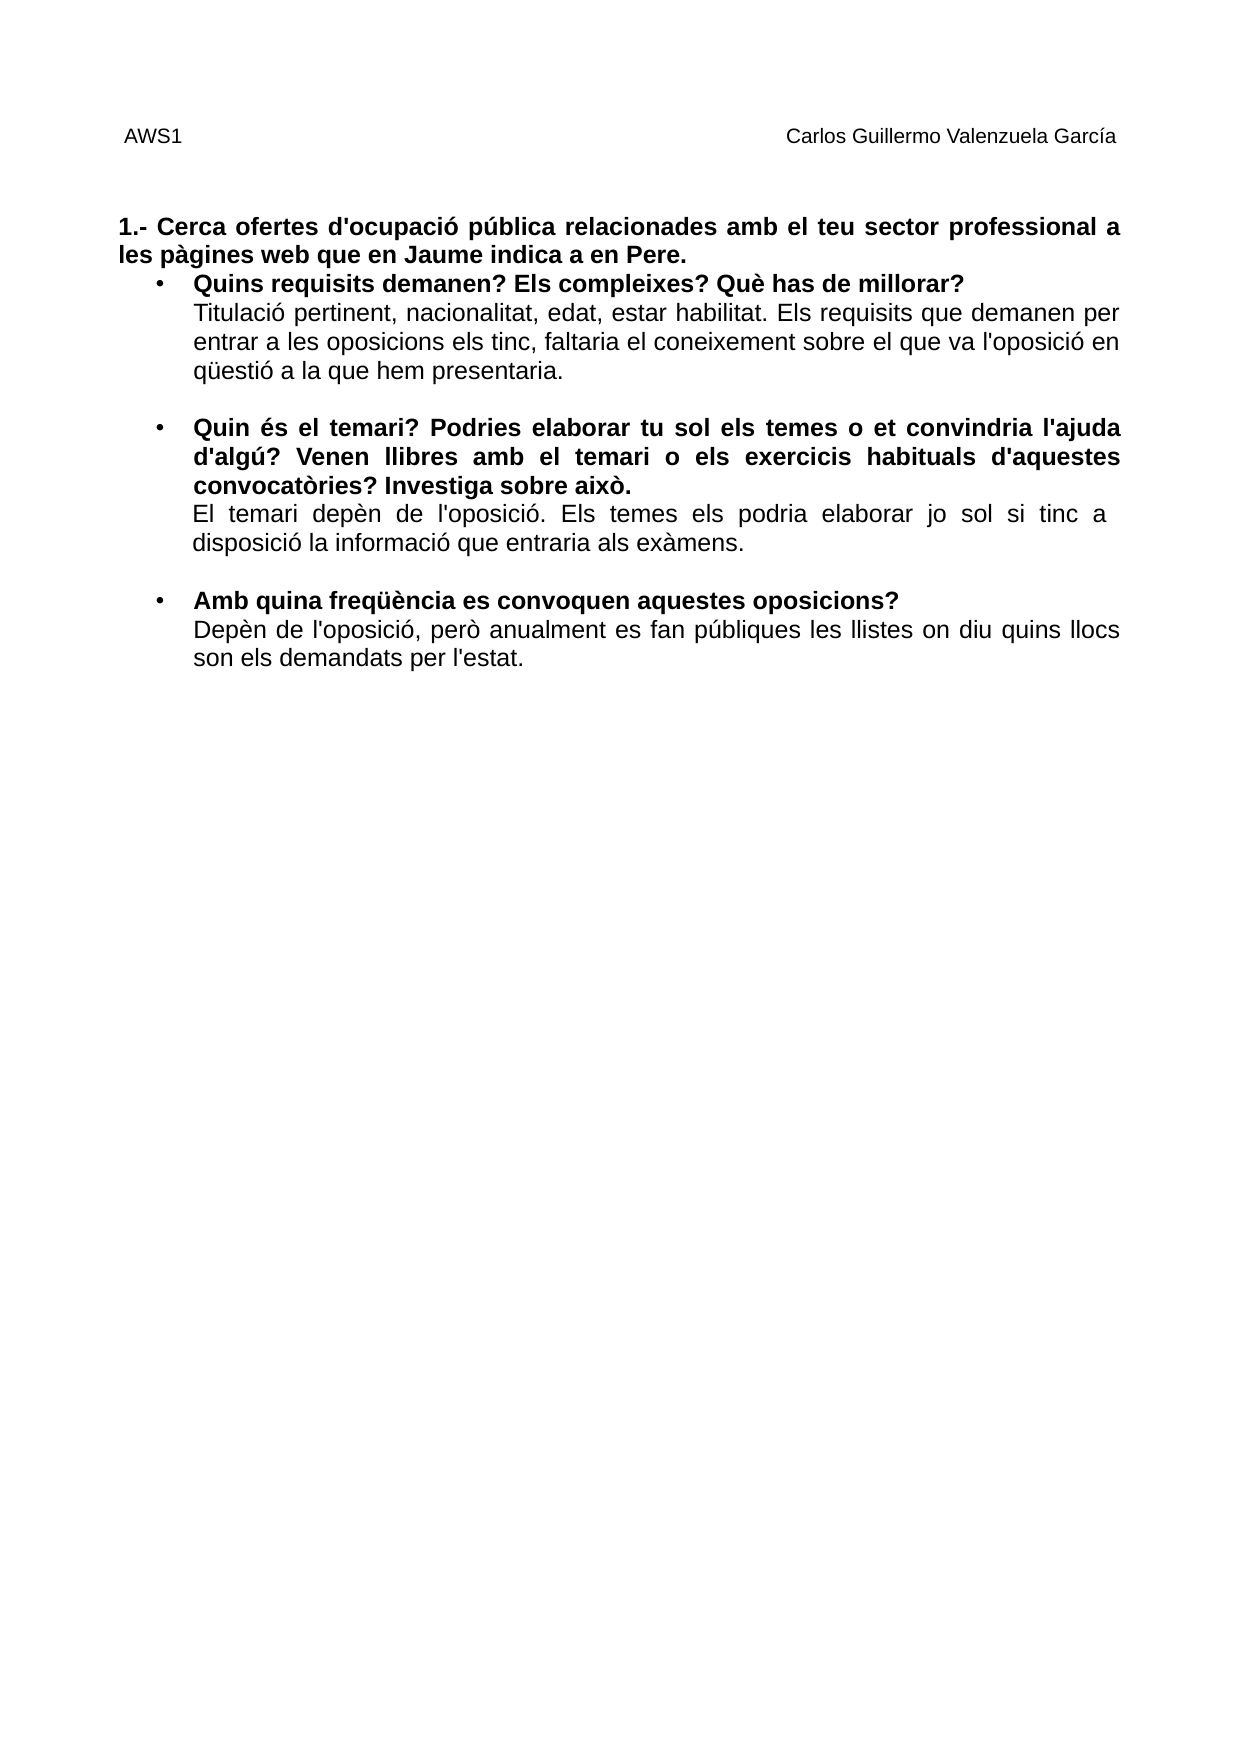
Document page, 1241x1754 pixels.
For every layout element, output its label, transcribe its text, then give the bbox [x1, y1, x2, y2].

list Quins requisits demanen? Els compleixes? Què has de millorar? [156, 269, 1122, 298]
text El temari depèn de l'oposició. Els temes els podria elaborar jo sol si tinc a disposició la informació que entraria als exàmens. [118, 499, 1122, 557]
list Quin és el temari? Podries elaborar tu sol els temes o et convindria l'ajuda d'algú? Venen llibres amb el temari o els exercicis habituals d'aquestes convocatòries? Investiga sobre això. [156, 413, 1122, 499]
text 1.- Cerca ofertes d'ocupació pública relacionades amb el teu sector professional a les pàgines web que en Jaume indica a en Pere. [118, 212, 1122, 269]
list Titulació pertinent, nacionalitat, edat, estar habilitat. Els requisits que demanen per entrar a les oposicions els tinc, faltaria el coneixement sobre el que va l'oposició en qüestió a la que hem presentaria. [156, 298, 1122, 384]
list Amb quina freqüència es convoquen aquestes oposicions? [156, 586, 1122, 614]
list Depèn de l'oposició, però anualment es fan públiques les llistes on diu quins llocs son els demandats per l'estat. [156, 614, 1122, 672]
